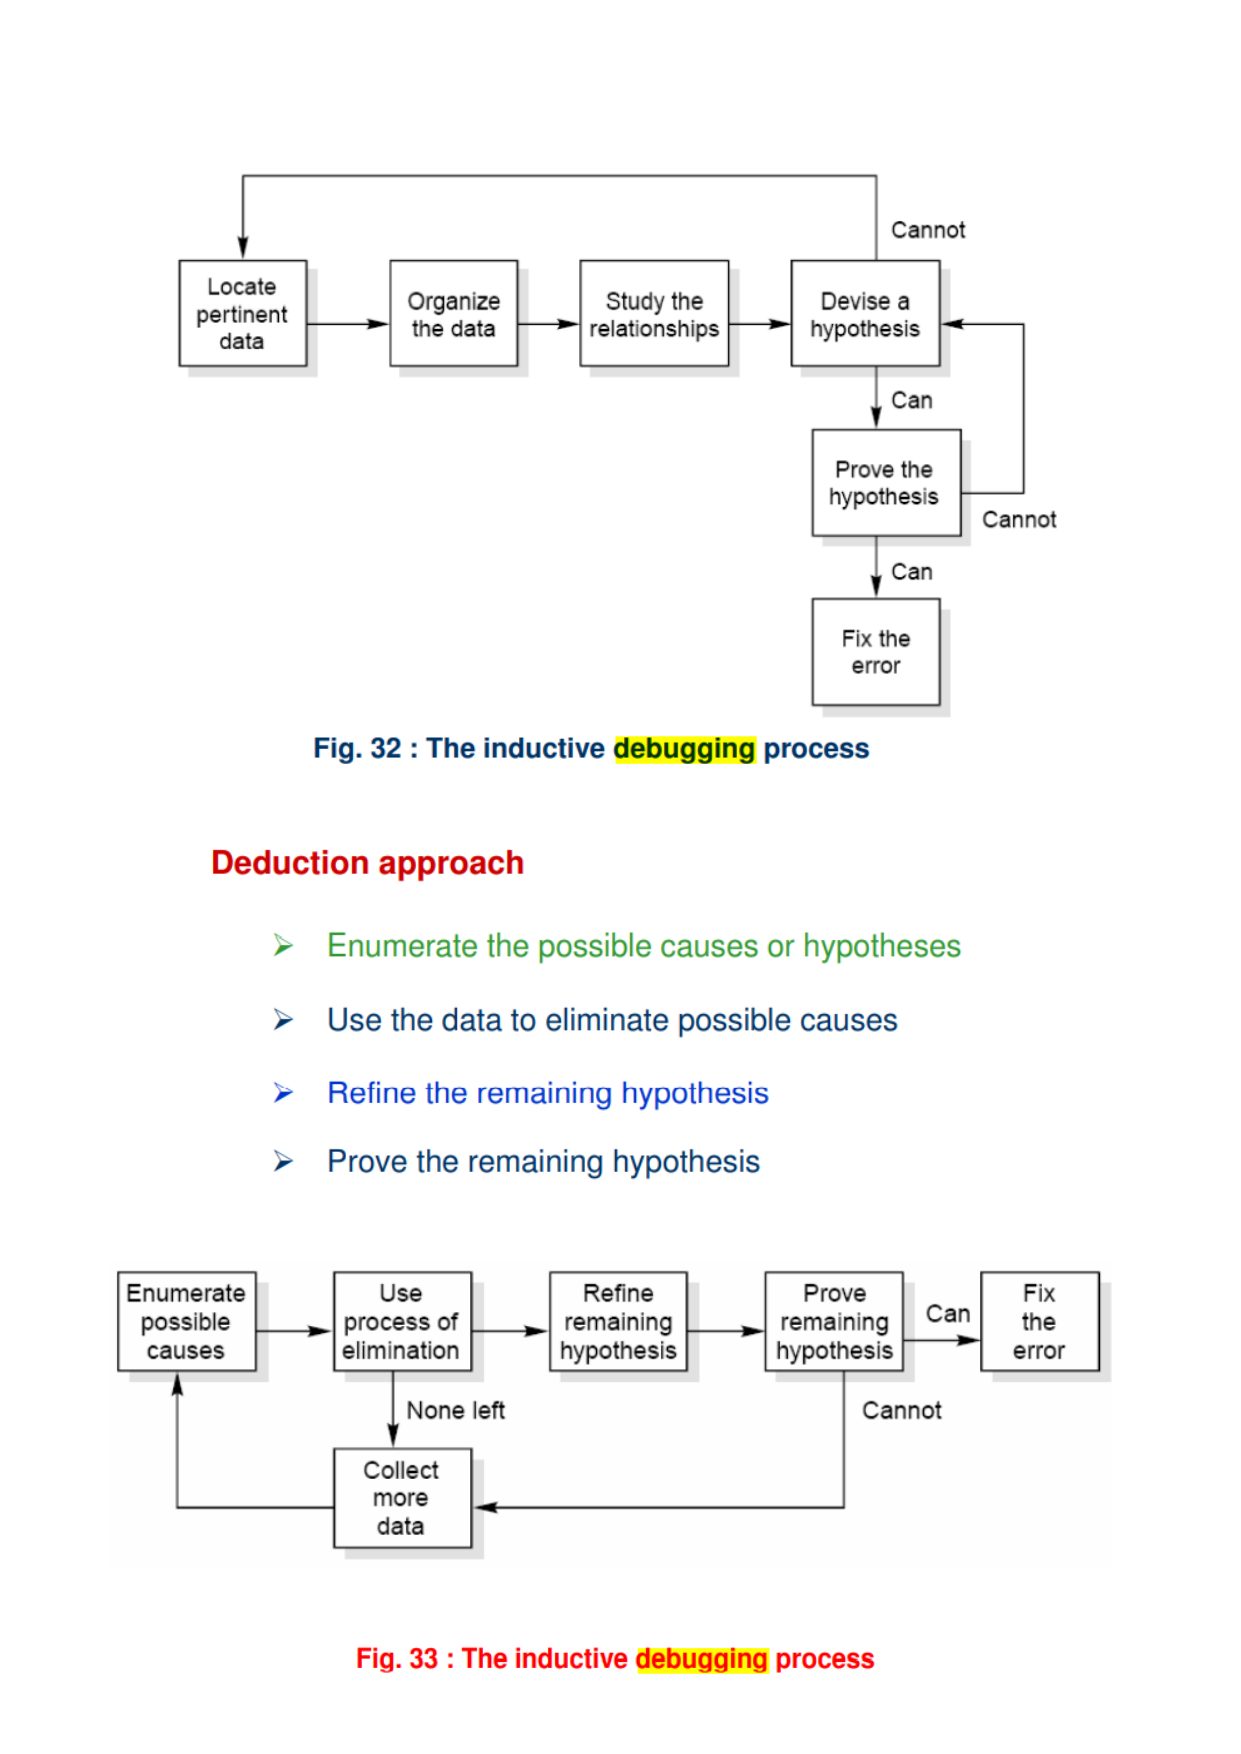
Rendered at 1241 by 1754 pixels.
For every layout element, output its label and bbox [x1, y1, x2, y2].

picture [108, 830, 1113, 1689]
picture [143, 146, 1097, 774]
